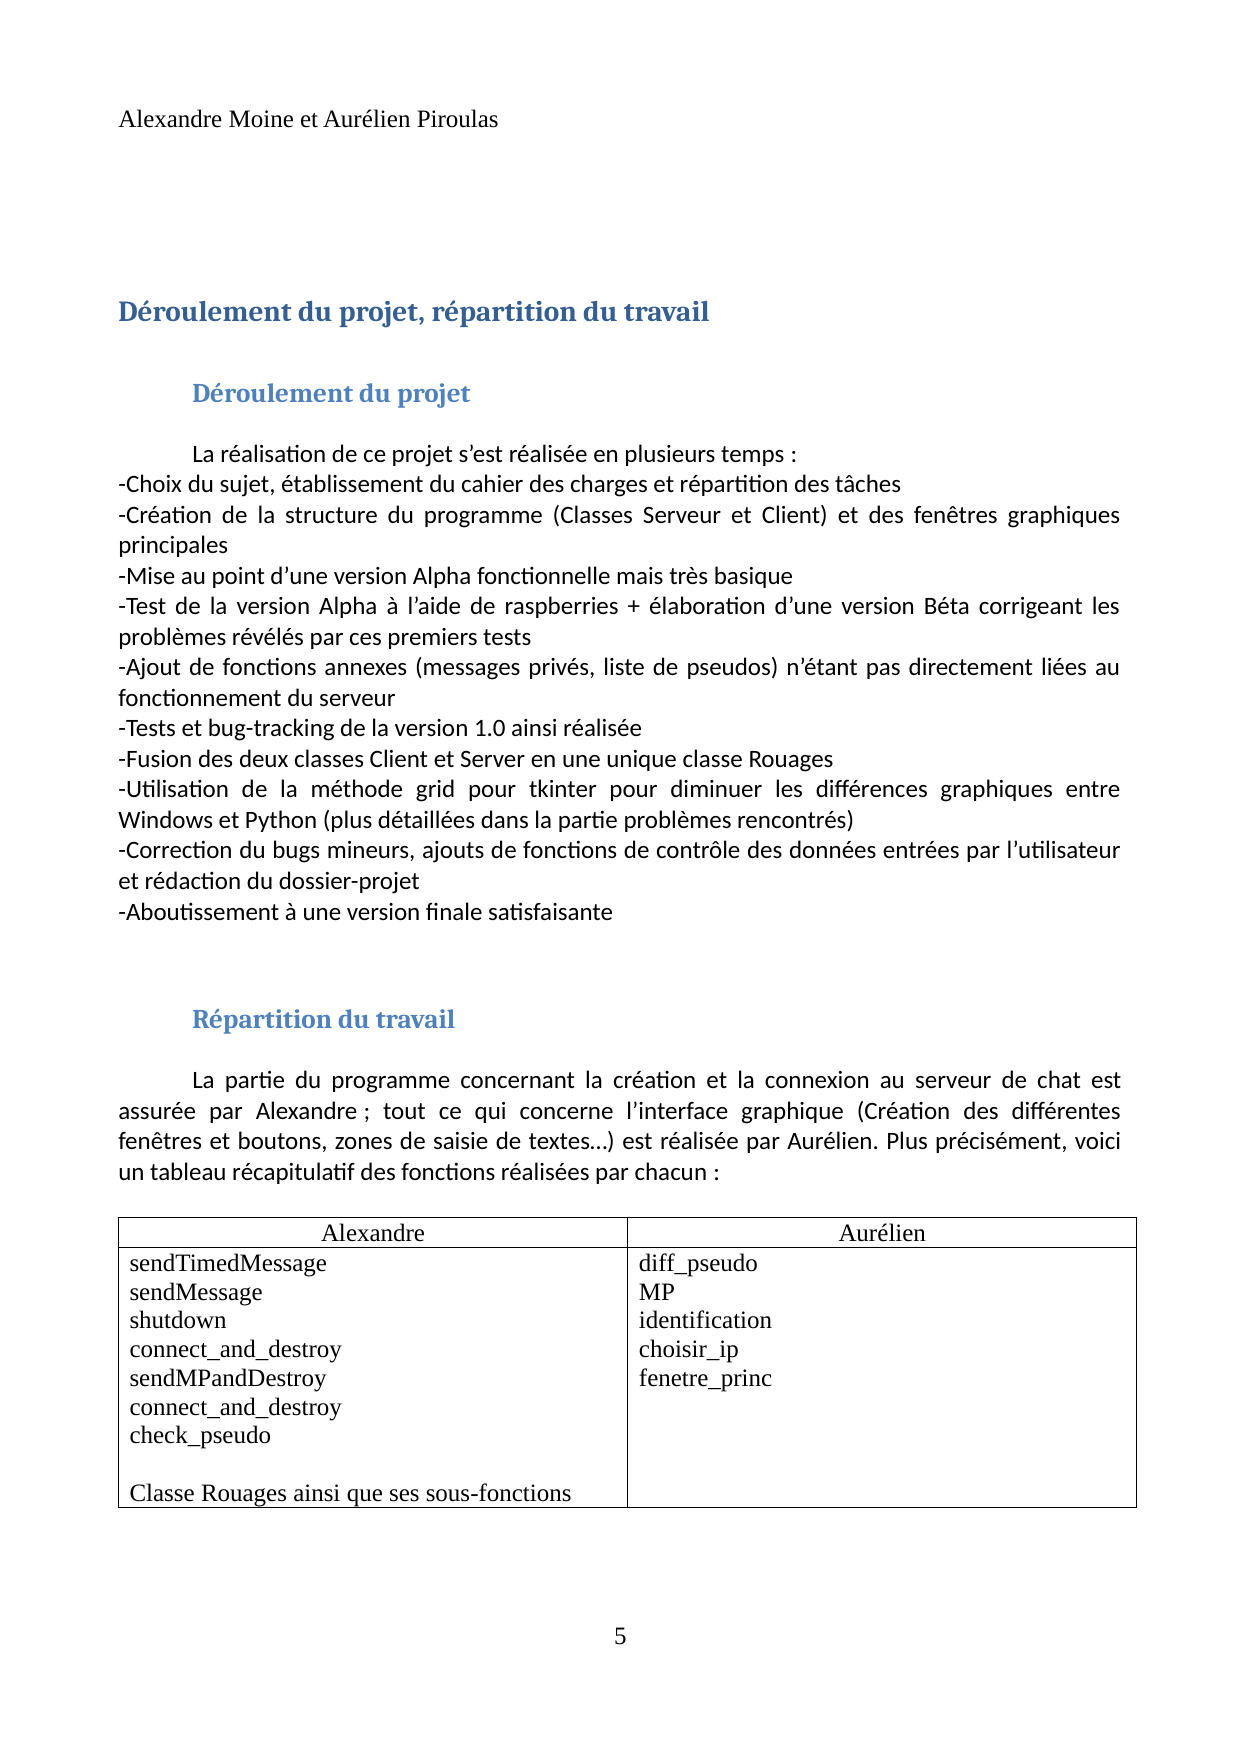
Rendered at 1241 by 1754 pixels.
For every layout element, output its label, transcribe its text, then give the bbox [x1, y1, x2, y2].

text -Mise au point d’une version Alpha fonctionnelle mais très basique [118, 560, 1122, 590]
text La partie du programme concernant la création et la connexion au serveur de chat est assurée par Alexandre ; tout ce qui concerne l’interface graphique (Création des différentes fenêtres et boutons, zones de saisie de textes…) est réalisée par Aurélien. Plus précisément, voici un tableau récapitulatif des fonctions réalisées par chacun : [118, 1064, 1122, 1186]
text -Choix du sujet, établissement du cahier des charges et répartition des tâches [118, 468, 1122, 499]
subtitle Déroulement du projet [118, 378, 1122, 409]
text -Test de la version Alpha à l’aide de raspberries + élaboration d’une version Béta corrigeant les problèmes révélés par ces premiers tests [118, 590, 1122, 651]
text -Tests et bug-tracking de la version 1.0 ainsi réalisée [118, 712, 1122, 743]
text -Aboutissement à une version finale satisfaisante [118, 896, 1122, 926]
table_cell diff_pseudo MP identification choisir_ip fenetre_princ [628, 1248, 1136, 1507]
text -Création de la structure du programme (Classes Serveur et Client) et des fenêtres graphiques principales [118, 499, 1122, 560]
table_header Alexandre [119, 1218, 627, 1247]
subtitle Déroulement du projet, répartition du travail [118, 295, 1122, 328]
text La réalisation de ce projet s’est réalisée en plusieurs temps : [118, 438, 1122, 468]
text -Utilisation de la méthode grid pour tkinter pour diminuer les différences graphiques entre Windows et Python (plus détaillées dans la partie problèmes rencontrés) [118, 773, 1122, 834]
text -Fusion des deux classes Client et Server en une unique classe Rouages [118, 743, 1122, 773]
text -Ajout de fonctions annexes (messages privés, liste de pseudos) n’étant pas directement liées au fonctionnement du serveur [118, 651, 1122, 712]
text -Correction du bugs mineurs, ajouts de fonctions de contrôle des données entrées par l’utilisateur et rédaction du dossier-projet [118, 834, 1122, 896]
table_cell sendTimedMessage sendMessage shutdown connect_and_destroy sendMPandDestroy connect_and_destroy check_pseudo Classe Rouages ainsi que ses sous-fonctions [119, 1248, 627, 1507]
subtitle Répartition du travail [118, 1004, 1122, 1036]
table_header Aurélien [628, 1218, 1136, 1247]
